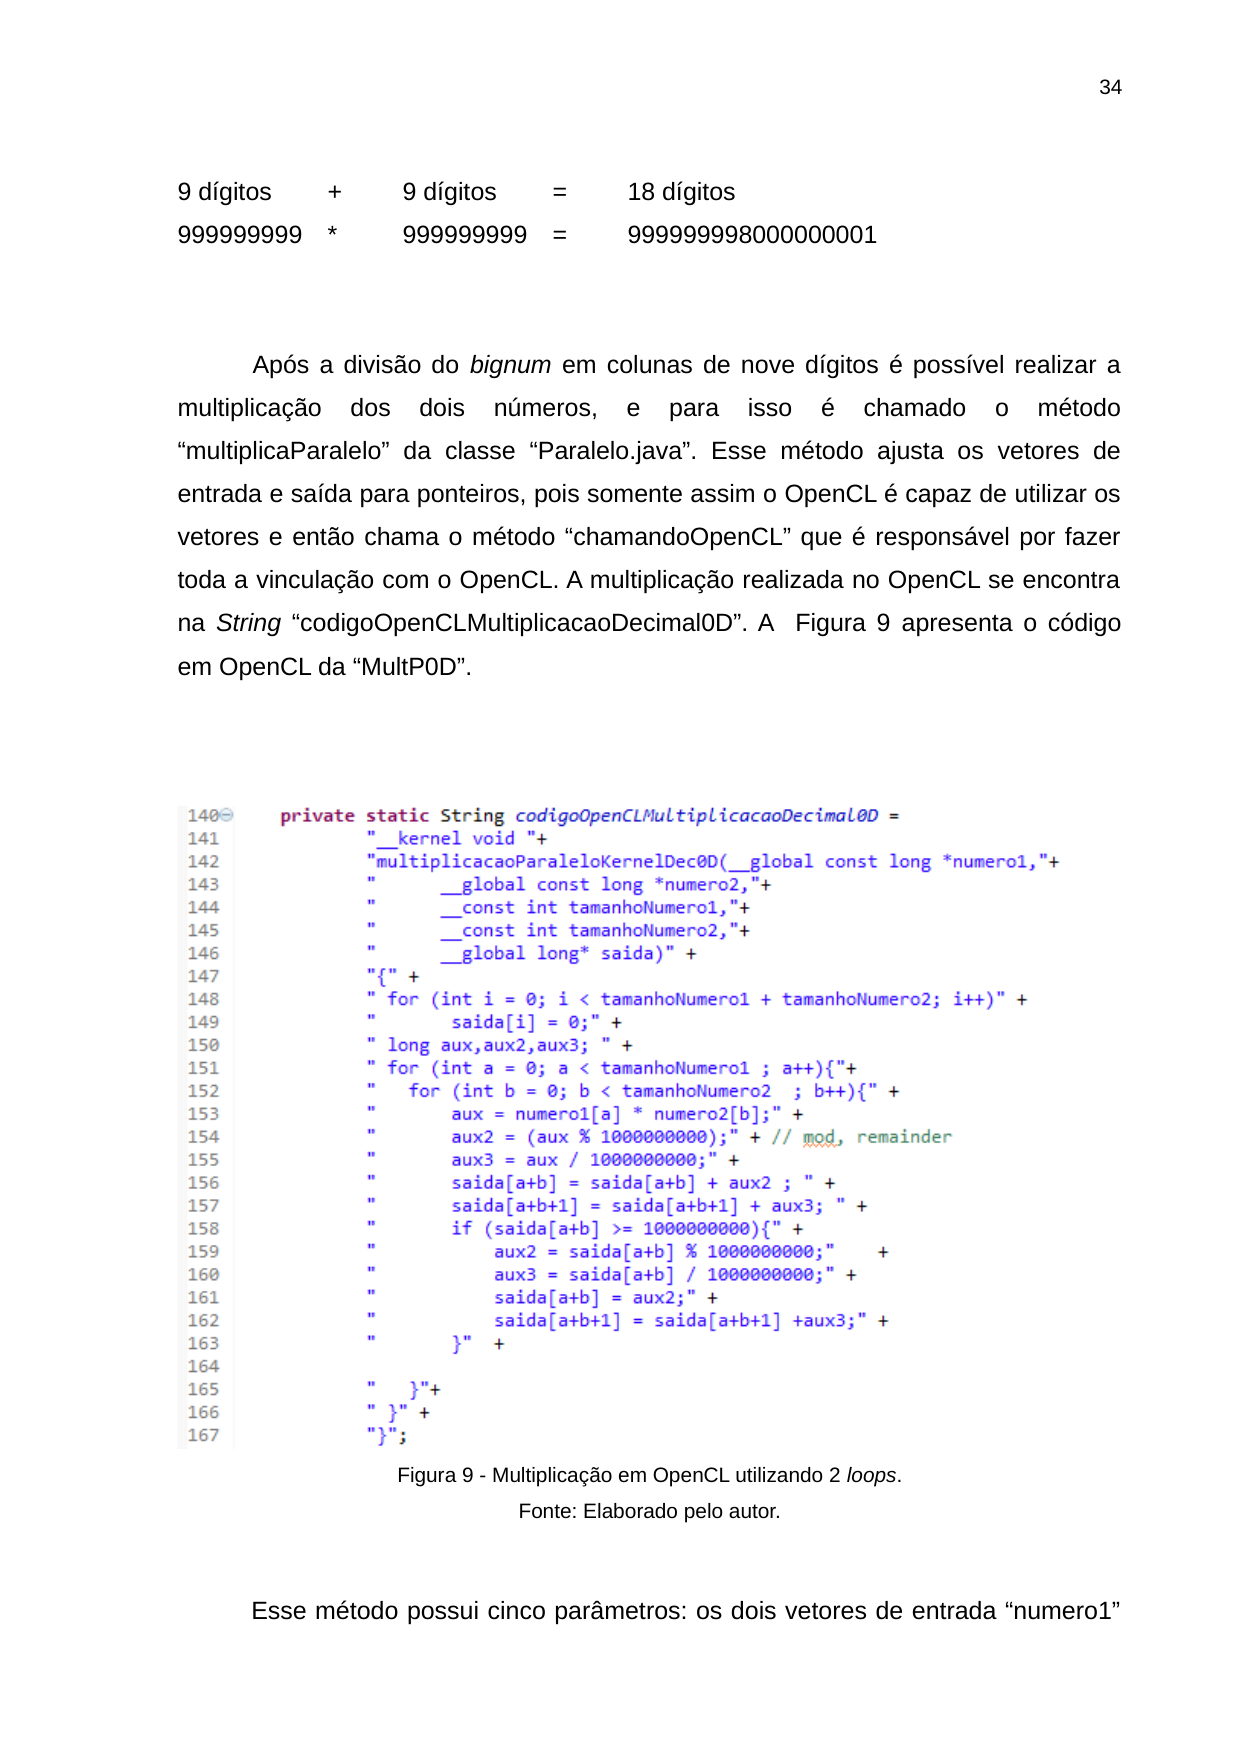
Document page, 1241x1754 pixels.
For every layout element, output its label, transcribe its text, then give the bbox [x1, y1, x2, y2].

picture [177, 806, 1122, 1449]
text 999999999 * 999999999 = 999999998000000001 [177, 220, 1122, 249]
text Figura 9 - Multiplicação em OpenCL utilizando 2 loops. [177, 1463, 1122, 1487]
text Esse método possui cinco parâmetros: os dois vetores de entrada “numero1” [177, 1596, 1122, 1624]
text Fonte: Elaborado pelo autor. [177, 1499, 1122, 1523]
text Após a divisão do bignum em colunas de nove dígitos é possível realizar a multiplicação dos dois números, e para isso é chamado o método “multiplicaParalelo” da classe “Paralelo.java”. Esse método ajusta os vetores de entrada e saída para ponteiros, pois somente assim o OpenCL é capaz de utilizar os vetores e então chama o método “chamandoOpenCL” que é responsável por fazer toda a vinculação com o OpenCL. A multiplicação realizada no OpenCL se encontra na String “codigoOpenCLMultiplicacaoDecimal0D”. A Figura 9 apresenta o código em OpenCL da “MultP0D”. [177, 350, 1122, 680]
text 9 dígitos + 9 dígitos = 18 dígitos [177, 177, 1122, 206]
